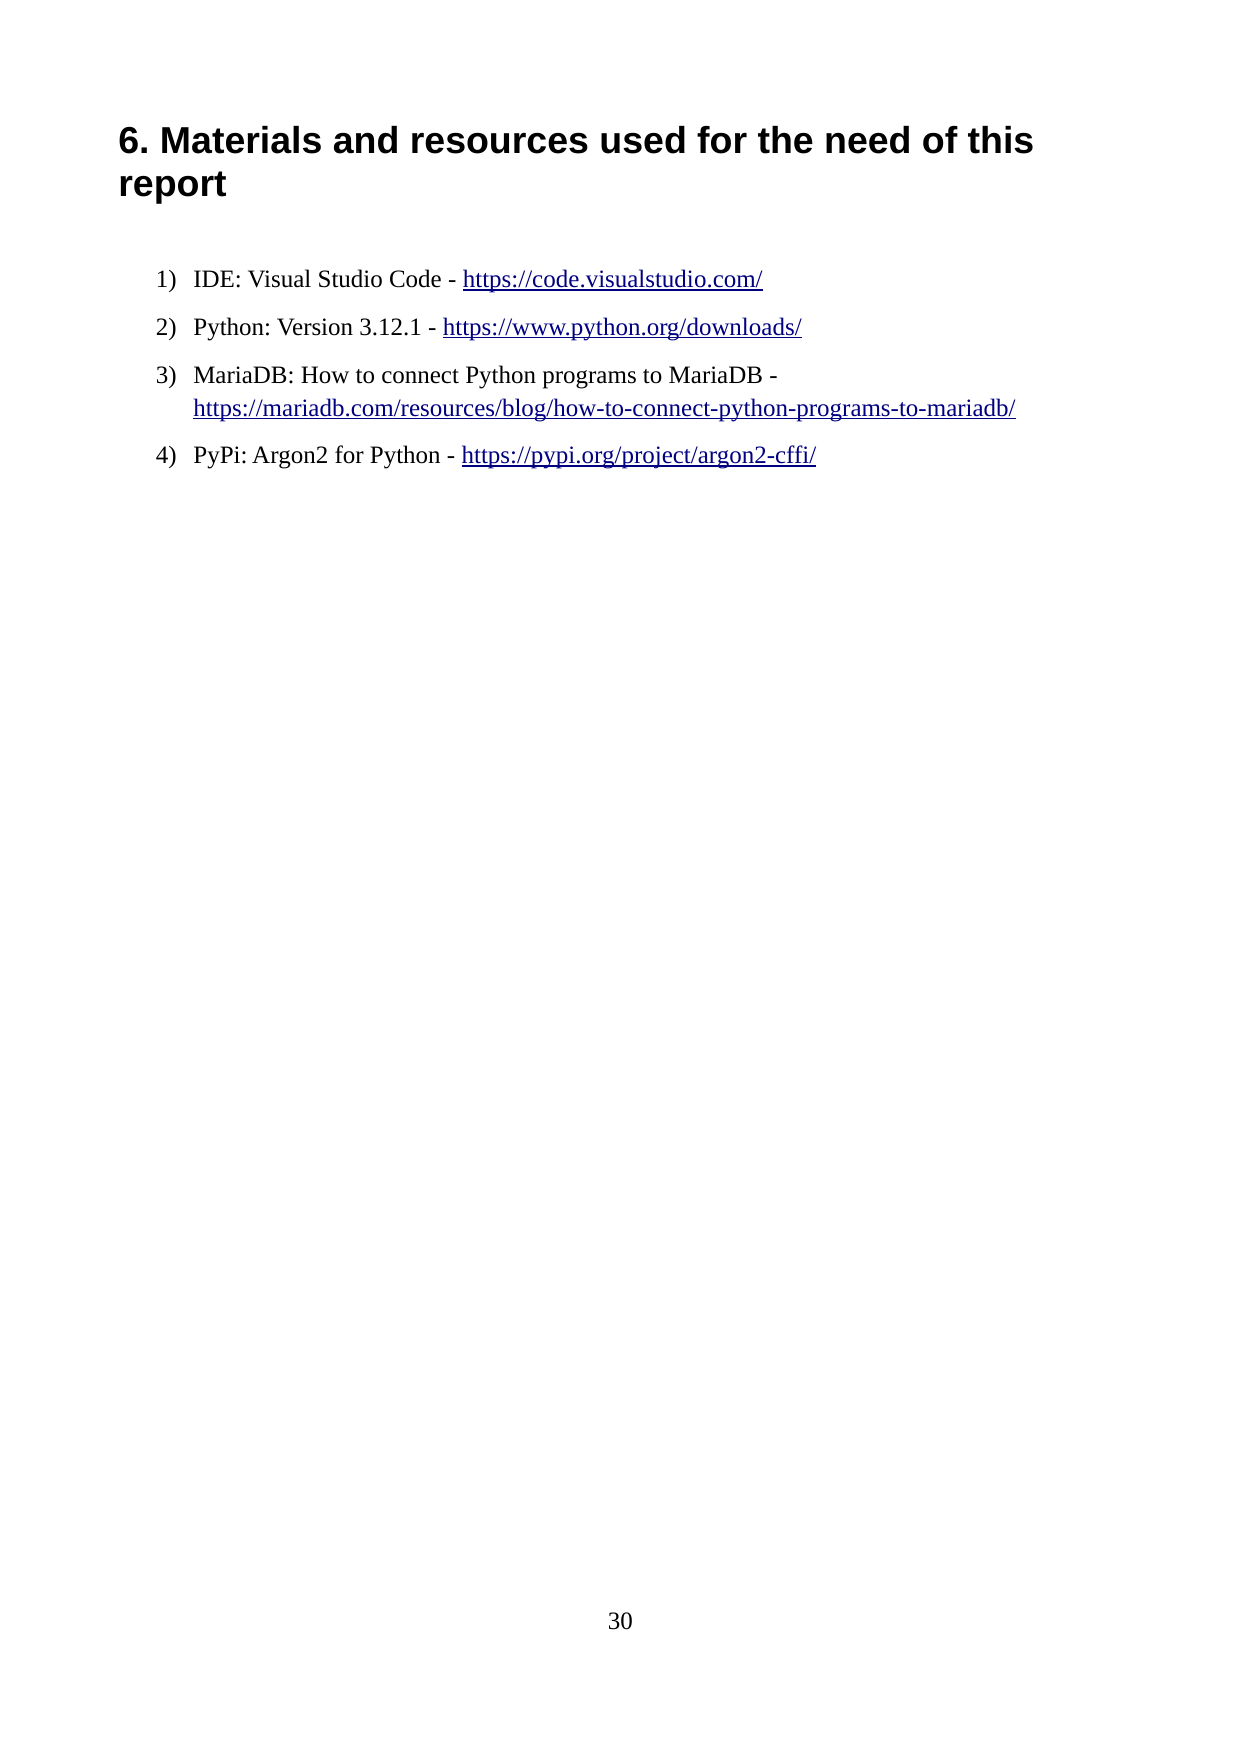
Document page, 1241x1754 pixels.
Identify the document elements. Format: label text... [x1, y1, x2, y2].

list IDE: Visual Studio Code - https://code.visualstudio.com/ [156, 264, 1122, 293]
list Python: Version 3.12.1 - https://www.python.org/downloads/ [156, 312, 1122, 341]
list PyPi: Argon2 for Python - https://pypi.org/project/argon2-cffi/ [156, 440, 1122, 469]
subtitle 6. Materials and resources used for the need of this report [118, 118, 1122, 204]
list MariaDB: How to connect Python programs to MariaDB - https://mariadb.com/resources/blog/how-to-connect-python-programs-to-mariadb/ [156, 360, 1122, 421]
